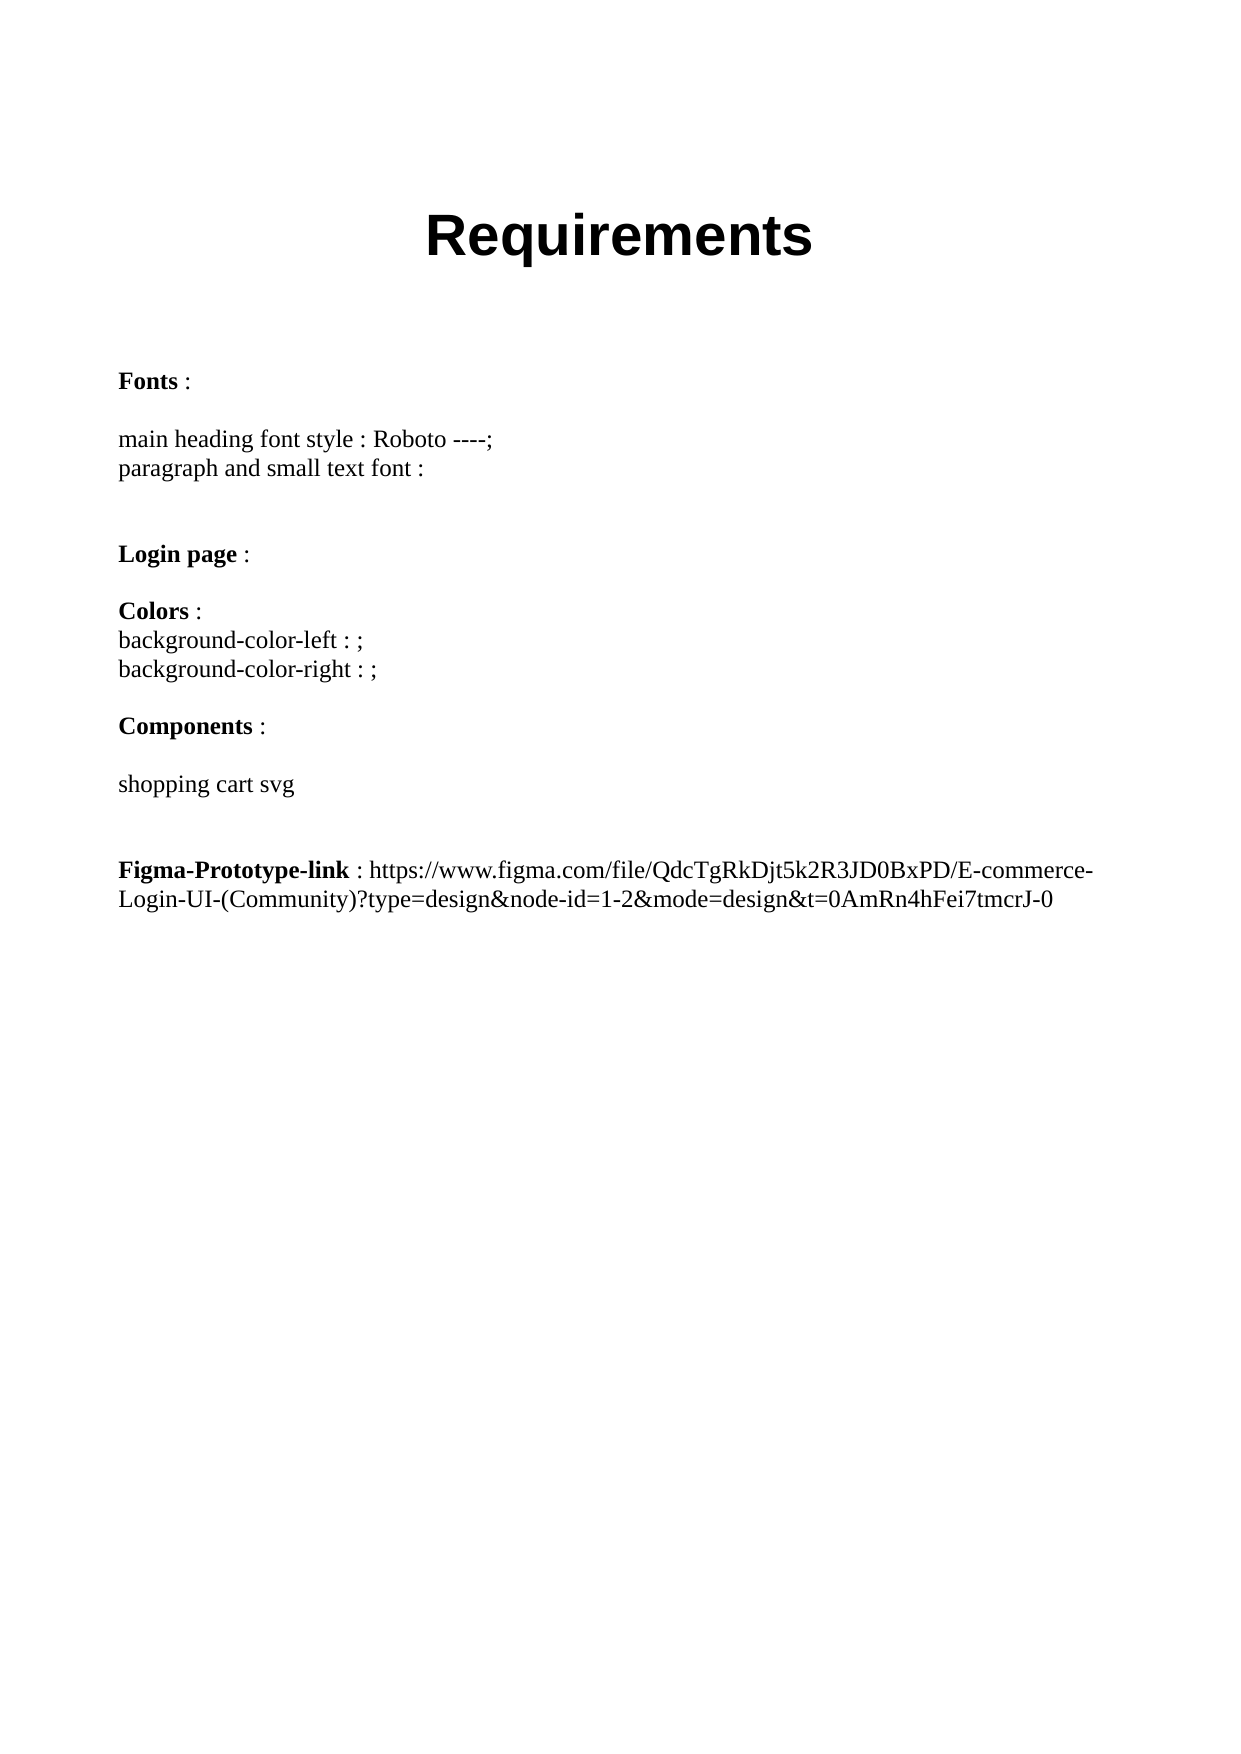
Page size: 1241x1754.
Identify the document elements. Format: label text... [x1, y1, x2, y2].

text paragraph and small text font : [118, 453, 1122, 481]
text Components : [118, 711, 1122, 740]
text main heading font style : Roboto ----; [118, 424, 1122, 453]
text Login page : [118, 539, 1122, 568]
text background-color-left : ; background-color-right : ; [118, 625, 1122, 683]
text Colors : [118, 596, 1122, 625]
title Requirements [118, 201, 1122, 268]
text shopping cart svg [118, 769, 1122, 798]
text Fonts : [118, 366, 1122, 395]
text Figma-Prototype-link : https://www.figma.com/file/QdcTgRkDjt5k2R3JD0BxPD/E-commerce-Login-UI-(Community)?type=design&node-id=1-2&mode=design&t=0AmRn4hFei7tmcrJ-0 [118, 855, 1122, 941]
